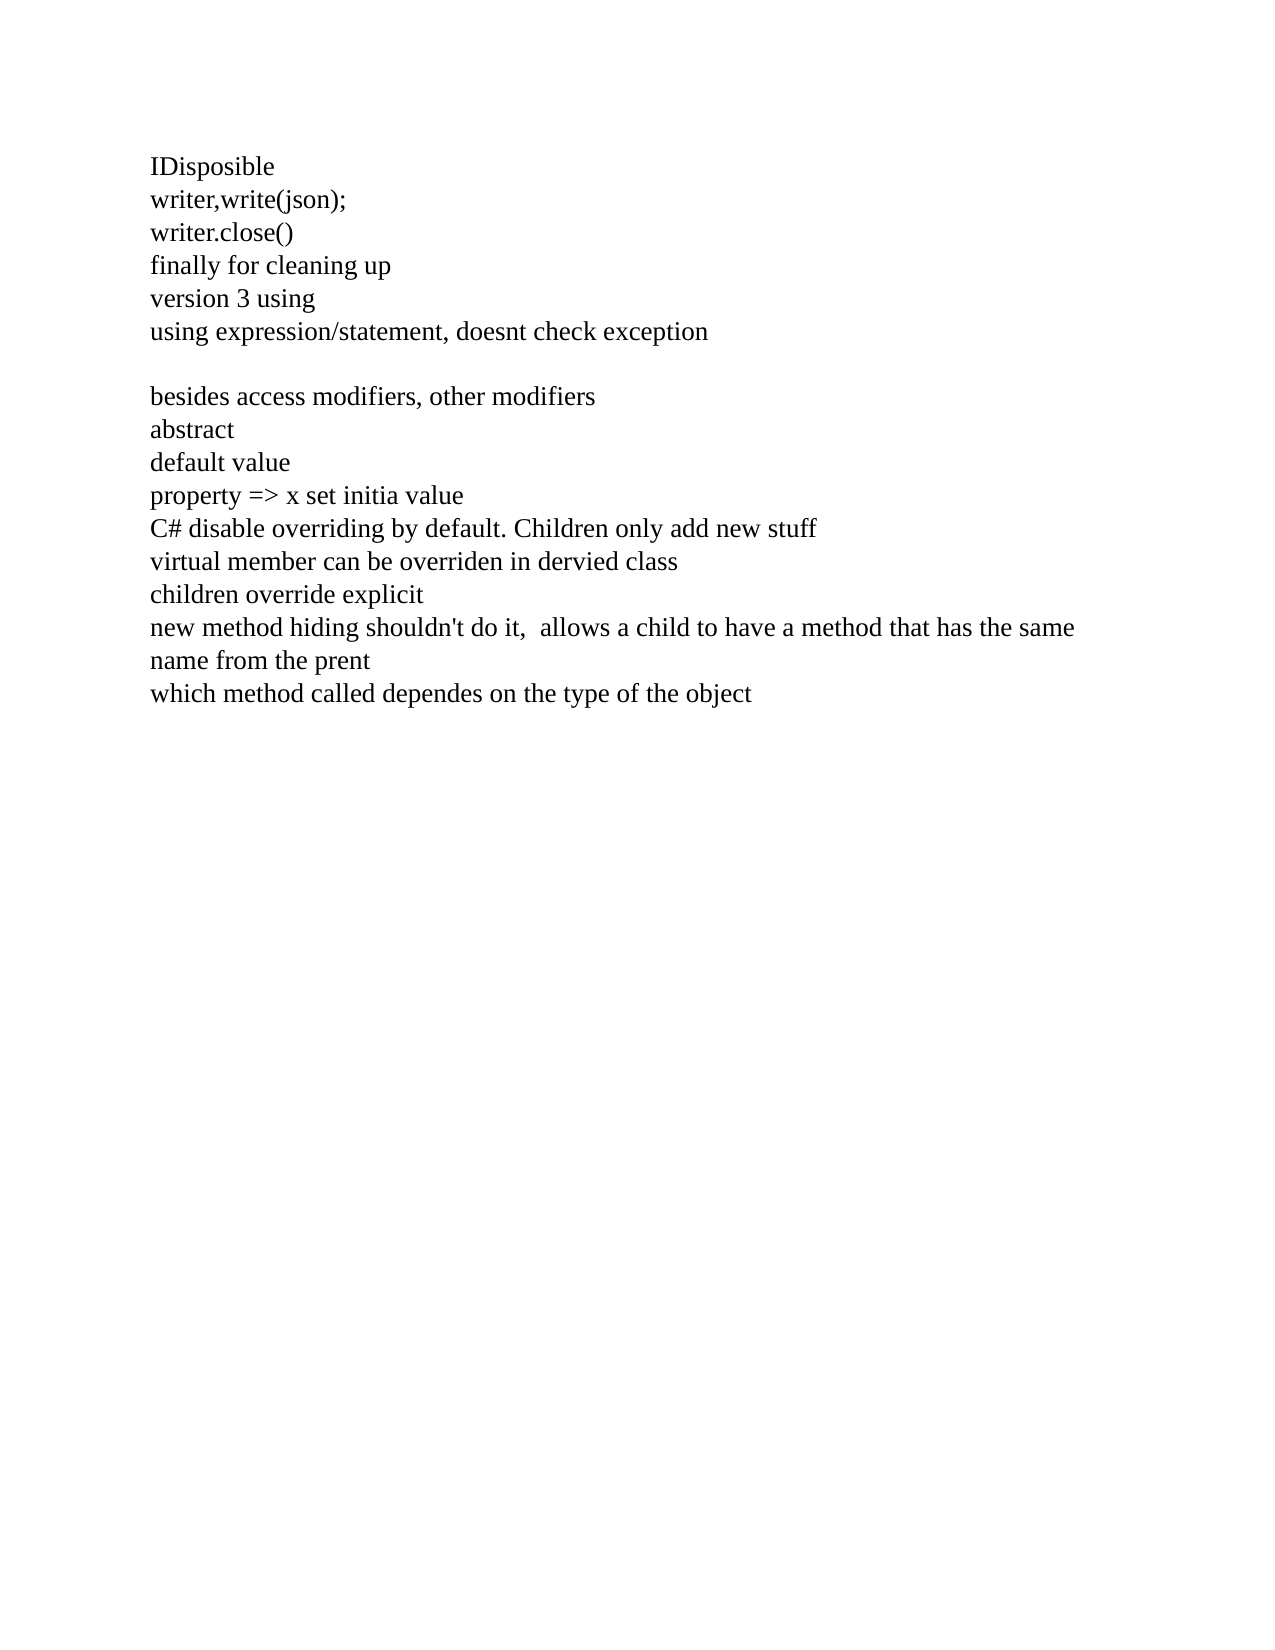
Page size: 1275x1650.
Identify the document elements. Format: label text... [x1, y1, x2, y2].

text IDisposible [150, 150, 1125, 181]
text virtual member can be overriden in dervied class [150, 545, 1125, 576]
text default value [150, 446, 1125, 477]
text version 3 using [150, 282, 1125, 313]
text writer,write(json); [150, 183, 1125, 214]
text writer.close() [150, 216, 1125, 247]
text besides access modifiers, other modifiers [150, 380, 1125, 412]
text property => x set initia value [150, 479, 1125, 510]
text finally for cleaning up [150, 249, 1125, 280]
text abstract [150, 413, 1125, 444]
text children override explicit [150, 578, 1125, 609]
text new method hiding shouldn't do it, allows a child to have a method that has the same name from the prent [150, 611, 1125, 675]
text which method called dependes on the type of the object [150, 677, 1125, 708]
text using expression/statement, doesnt check exception [150, 314, 1125, 346]
text C# disable overriding by default. Children only add new stuff [150, 512, 1125, 543]
